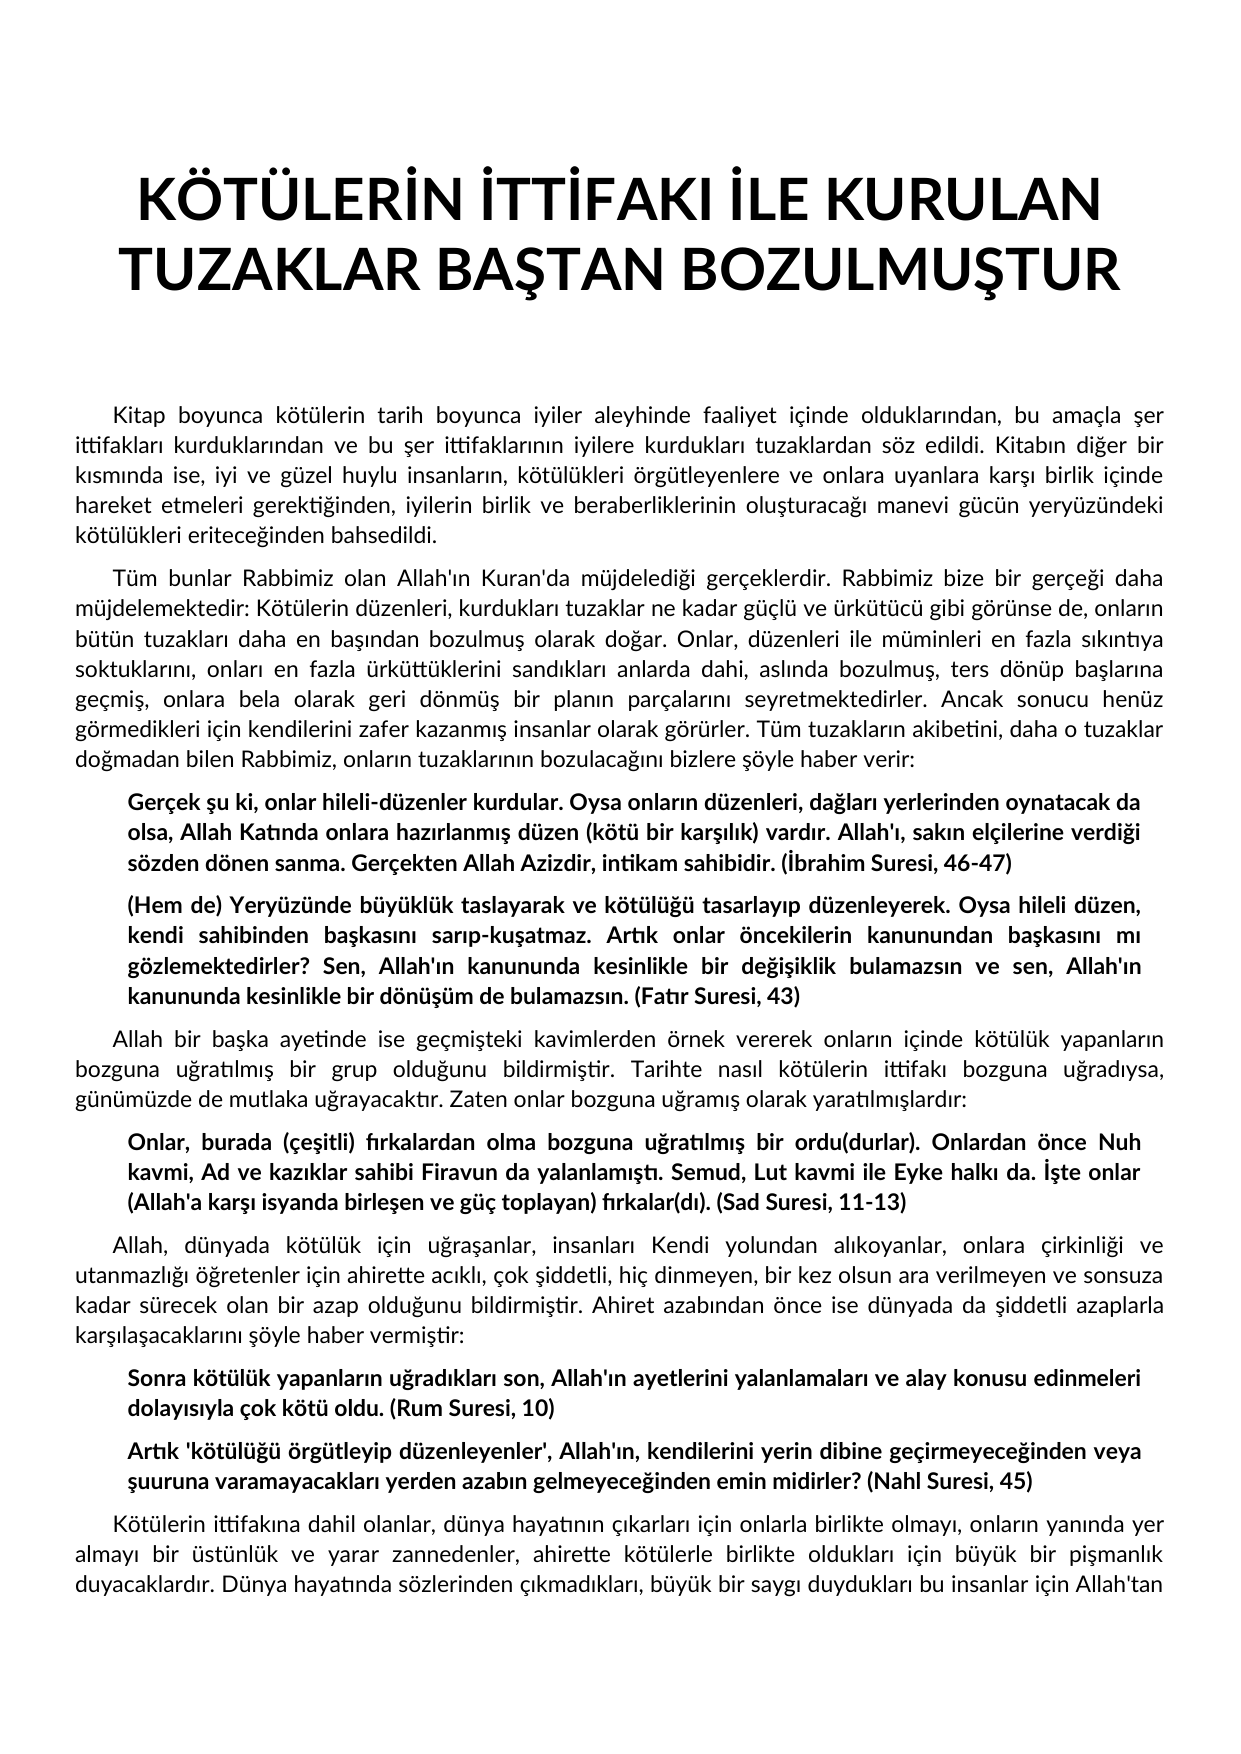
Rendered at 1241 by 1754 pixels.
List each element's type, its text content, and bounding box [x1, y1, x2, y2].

text Kitap boyunca kötülerin tarih boyunca iyiler aleyhinde faaliyet içinde olduklarından, bu amaçla şer ittifakları kurduklarından ve bu şer ittifaklarının iyilere kurdukları tuzaklardan söz edildi. Kitabın diğer bir kısmında ise, iyi ve güzel huylu insanların, kötülükleri örgütleyenlere ve onlara uyanlara karşı birlik içinde hareket etmeleri gerektiğinden, iyilerin birlik ve beraberliklerinin oluşturacağı manevi gücün yeryüzündeki kötülükleri eriteceğinden bahsedildi. [75, 400, 1165, 549]
text Kötülerin ittifakına dahil olanlar, dünya hayatının çıkarları için onlarla birlikte olmayı, onların yanında yer almayı bir üstünlük ve yarar zannedenler, ahirette kötülerle birlikte oldukları için büyük bir pişmanlık duyacaklardır. Dünya hayatında sözlerinden çıkmadıkları, büyük bir saygı duydukları bu insanlar için Allah'tan [75, 1510, 1165, 1598]
text Artık 'kötülüğü örgütleyip düzenleyenler', Allah'ın, kendilerini yerin dibine geçirmeyeceğinden veya şuuruna varamayacakları yerden azabın gelmeyeceğinden emin midirler? (Nahl Suresi, 45) [127, 1437, 1143, 1494]
text Allah bir başka ayetinde ise geçmişteki kavimlerden örnek vererek onların içinde kötülük yapanların bozguna uğratılmış bir grup olduğunu bildirmiştir. Tarihte nasıl kötülerin ittifakı bozguna uğradıysa, günümüzde de mutlaka uğrayacaktır. Zaten onlar bozguna uğramış olarak yaratılmışlardır: [75, 1024, 1165, 1112]
text Tüm bunlar Rabbimiz olan Allah'ın Kuran'da müjdelediği gerçeklerdir. Rabbimiz bize bir gerçeği daha müjdelemektedir: Kötülerin düzenleri, kurdukları tuzaklar ne kadar güçlü ve ürkütücü gibi görünse de, onların bütün tuzakları daha en başından bozulmuş olarak doğar. Onlar, düzenleri ile müminleri en fazla sıkıntıya soktuklarını, onları en fazla ürküttüklerini sandıkları anlarda dahi, aslında bozulmuş, ters dönüp başlarına geçmiş, onlara bela olarak geri dönmüş bir planın parçalarını seyretmektedirler. Ancak sonucu henüz görmedikleri için kendilerini zafer kazanmış insanlar olarak görürler. Tüm tuzakların akibetini, daha o tuzaklar doğmadan bilen Rabbimiz, onların tuzaklarının bozulacağını bizlere şöyle haber verir: [75, 564, 1165, 773]
subtitle KÖTÜLERİN İTTİFAKI İLE KURULAN TUZAKLAR BAŞTAN BOZULMUŞTUR [75, 162, 1165, 302]
text Gerçek şu ki, onlar hileli-düzenler kurdular. Oysa onların düzenleri, dağları yerlerinden oynatacak da olsa, Allah Katında onlara hazırlanmış düzen (kötü bir karşılık) vardır. Allah'ı, sakın elçilerine verdiği sözden dönen sanma. Gerçekten Allah Azizdir, intikam sahibidir. (İbrahim Suresi, 46-47) [127, 788, 1143, 876]
text Onlar, burada (çeşitli) fırkalardan olma bozguna uğratılmış bir ordu(durlar). Onlardan önce Nuh kavmi, Ad ve kazıklar sahibi Firavun da yalanlamıştı. Semud, Lut kavmi ile Eyke halkı da. İşte onlar (Allah'a karşı isyanda birleşen ve güç toplayan) fırkalar(dı). (Sad Suresi, 11-13) [127, 1127, 1143, 1215]
text (Hem de) Yeryüzünde büyüklük taslayarak ve kötülüğü tasarlayıp düzenleyerek. Oysa hileli düzen, kendi sahibinden başkasını sarıp-kuşatmaz. Artık onlar öncekilerin kanunundan başkasını mı gözlemektedirler? Sen, Allah'ın kanununda kesinlikle bir değişiklik bulamazsın ve sen, Allah'ın kanununda kesinlikle bir dönüşüm de bulamazsın. (Fatır Suresi, 43) [127, 891, 1143, 1009]
text Sonra kötülük yapanların uğradıkları son, Allah'ın ayetlerini yalanlamaları ve alay konusu edinmeleri dolayısıyla çok kötü oldu. (Rum Suresi, 10) [127, 1364, 1143, 1422]
text Allah, dünyada kötülük için uğraşanlar, insanları Kendi yolundan alıkoyanlar, onlara çirkinliği ve utanmazlığı öğretenler için ahirette acıklı, çok şiddetli, hiç dinmeyen, bir kez olsun ara verilmeyen ve sonsuza kadar sürecek olan bir azap olduğunu bildirmiştir. Ahiret azabından önce ise dünyada da şiddetli azaplarla karşılaşacaklarını şöyle haber vermiştir: [75, 1231, 1165, 1349]
